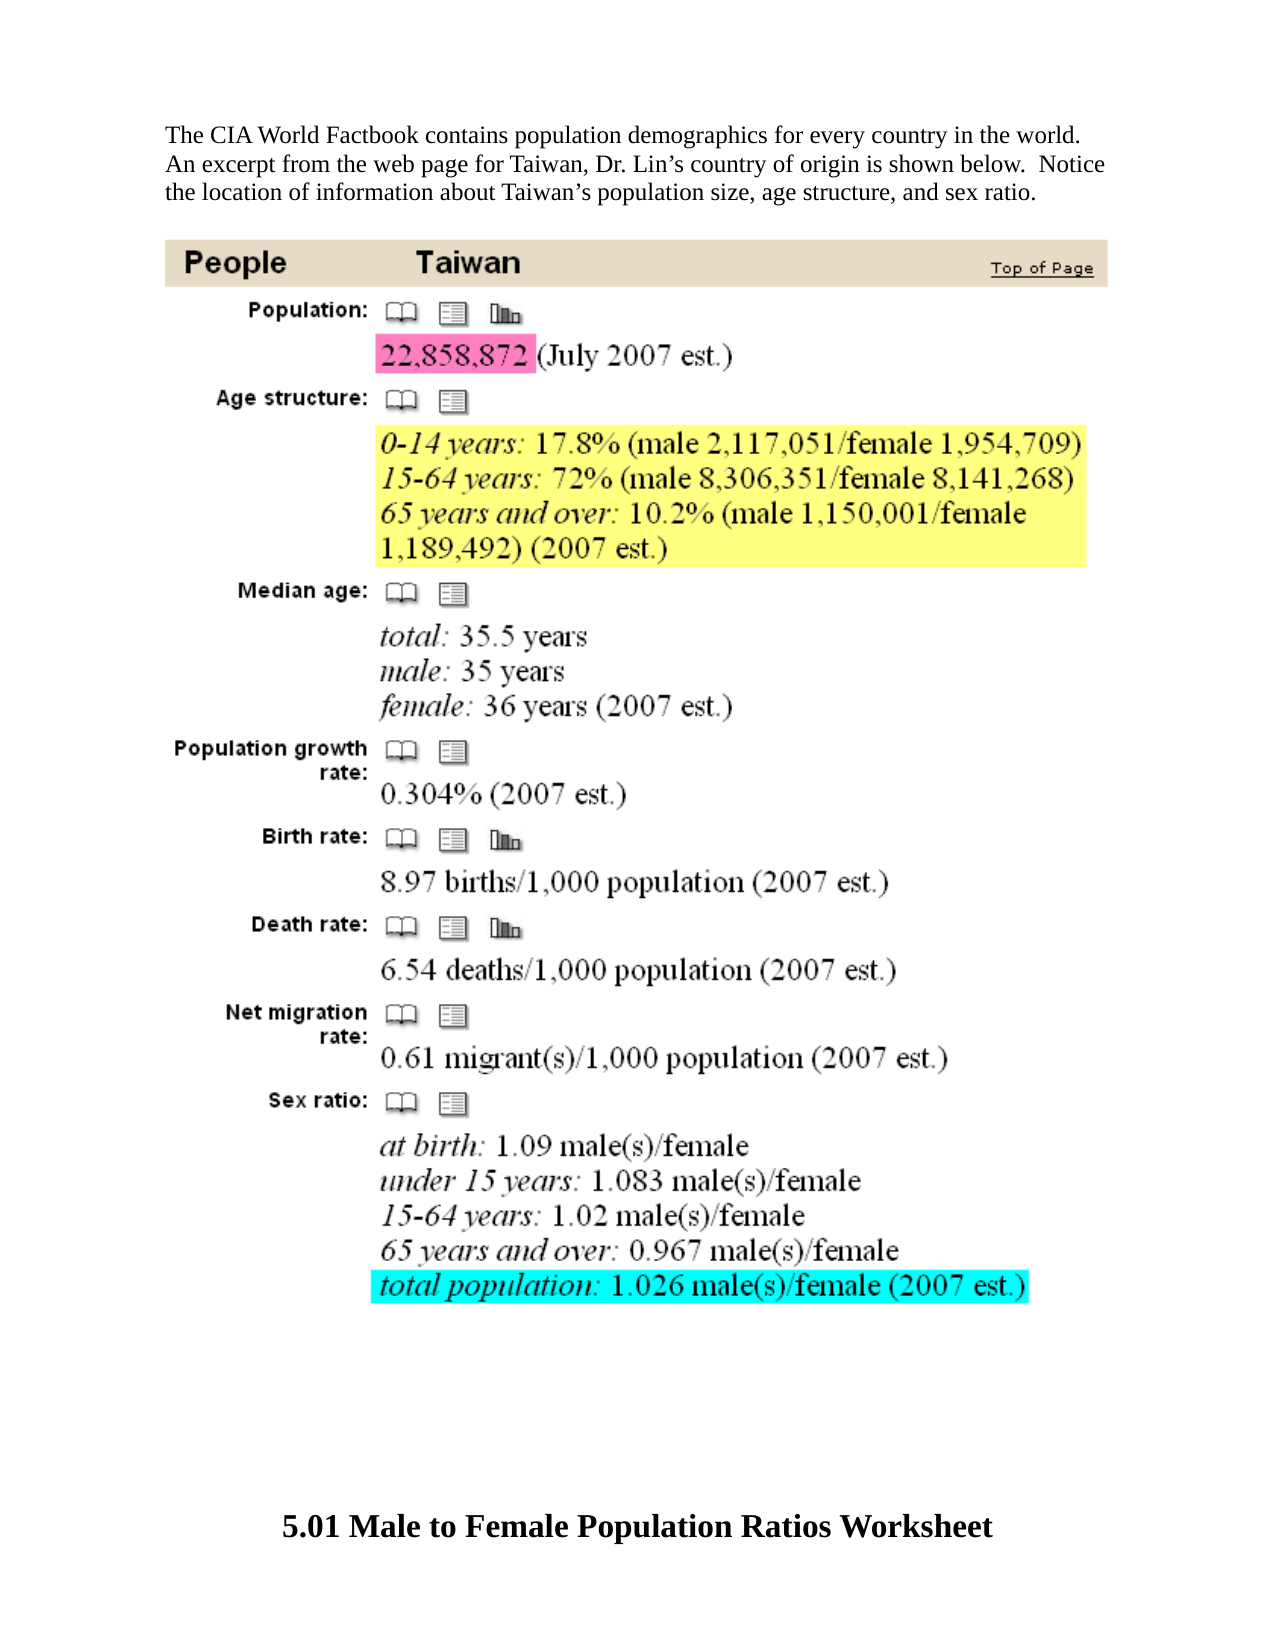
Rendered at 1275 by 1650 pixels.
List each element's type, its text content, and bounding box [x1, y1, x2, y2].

picture [165, 235, 1108, 1305]
text 5.01 Male to Female Population Ratios Worksheet [165, 1506, 1110, 1544]
text The CIA World Factbook contains population demographics for every country in the world. An excerpt from the web page for Taiwan, Dr. Lin’s country of origin is shown below. Notice the location of information about Taiwan’s population size, age structure, and sex ratio. [165, 120, 1110, 206]
